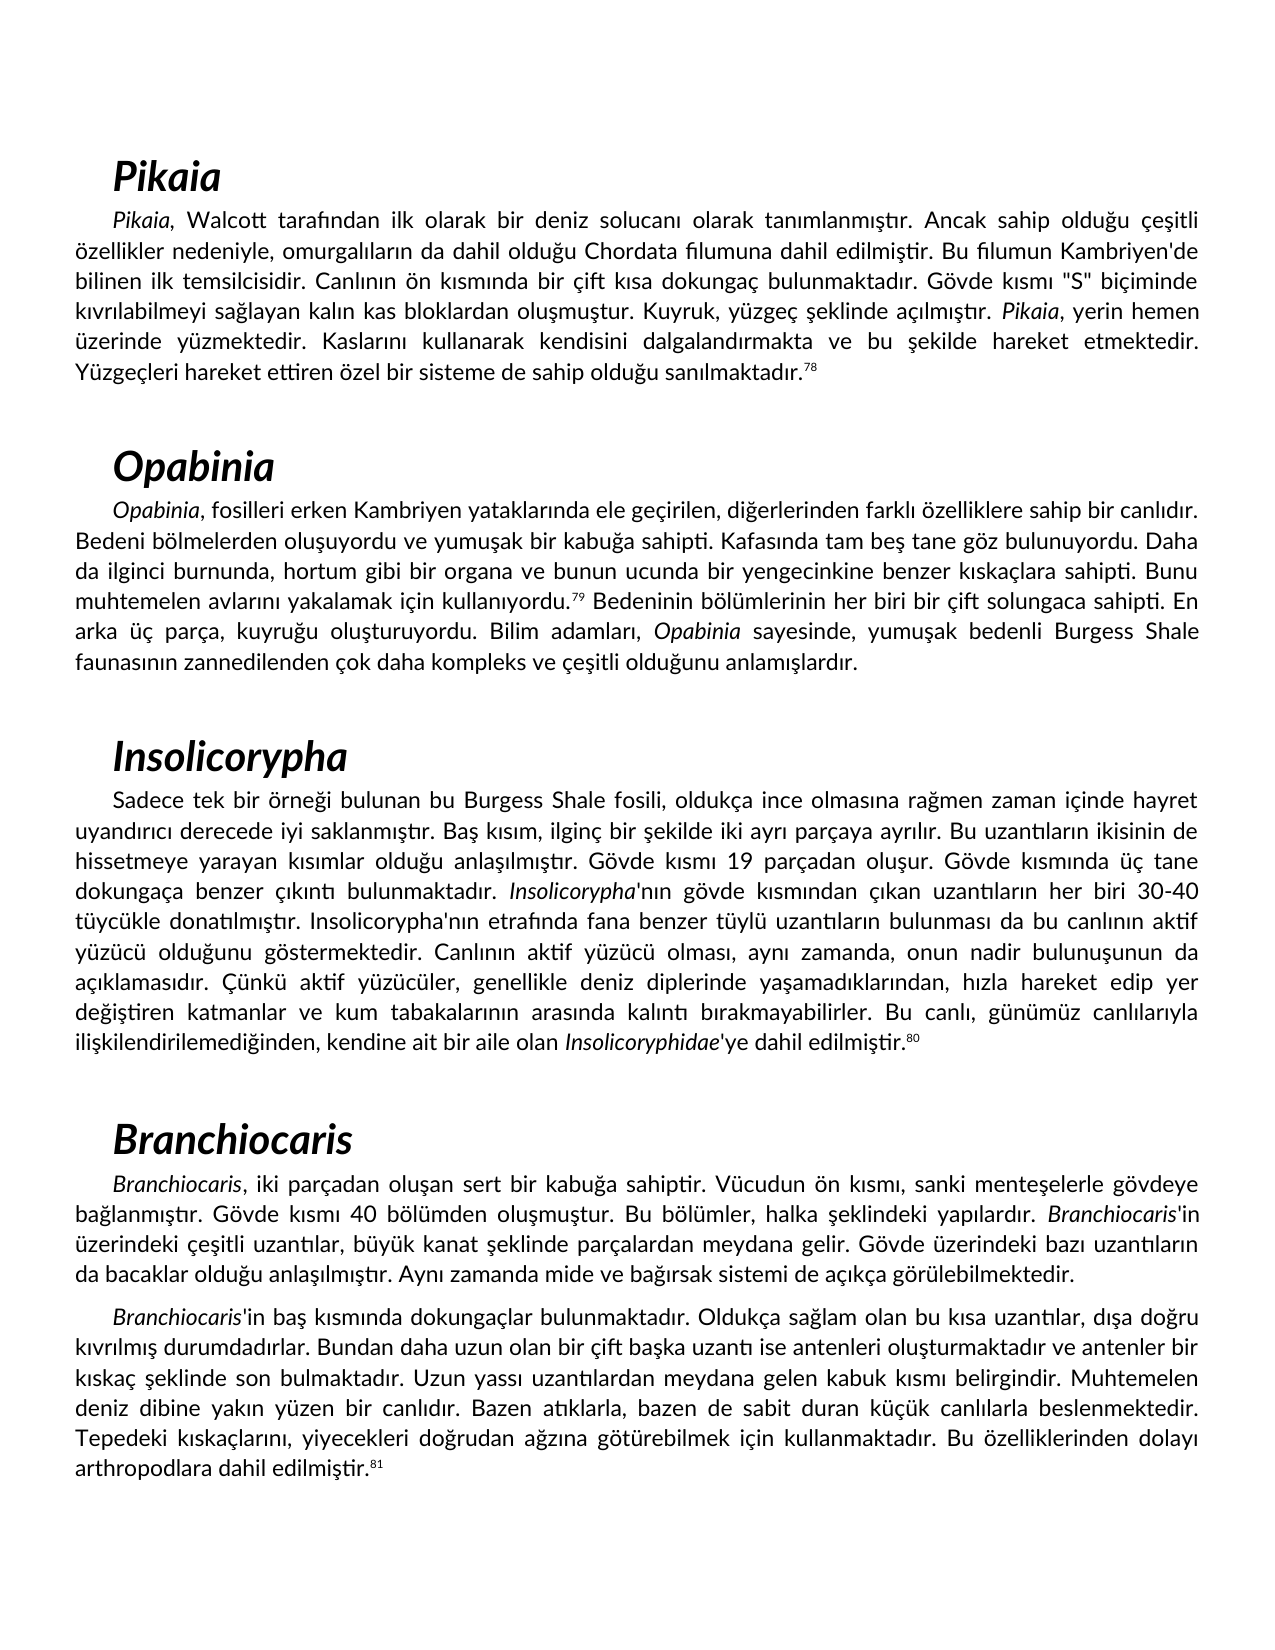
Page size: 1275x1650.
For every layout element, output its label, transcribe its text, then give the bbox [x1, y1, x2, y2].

text Branchiocaris, iki parçadan oluşan sert bir kabuğa sahiptir. Vücudun ön kısmı, sanki menteşelerle gövdeye bağlanmıştır. Gövde kısmı 40 bölümden oluşmuştur. Bu bölümler, halka şeklindeki yapılardır. Branchiocaris'in üzerindeki çeşitli uzantılar, büyük kanat şeklinde parçalardan meydana gelir. Gövde üzerindeki bazı uzantıların da bacaklar olduğu anlaşılmıştır. Aynı zamanda mide ve bağırsak sistemi de açıkça görülebilmektedir. [75, 1169, 1200, 1288]
subtitle Branchiocaris [112, 1113, 1200, 1163]
subtitle Opabinia [112, 440, 1200, 490]
text Pikaia, Walcott tarafından ilk olarak bir deniz solucanı olarak tanımlanmıştır. Ancak sahip olduğu çeşitli özellikler nedeniyle, omurgalıların da dahil olduğu Chordata filumuna dahil edilmiştir. Bu filumun Kambriyen'de bilinen ilk temsilcisidir. Canlının ön kısmında bir çift kısa dokungaç bulunmaktadır. Gövde kısmı "S" biçiminde kıvrılabilmeyi sağlayan kalın kas bloklardan oluşmuştur. Kuyruk, yüzgeç şeklinde açılmıştır. Pikaia, yerin hemen üzerinde yüzmektedir. Kaslarını kullanarak kendisini dalgalandırmakta ve bu şekilde hareket etmektedir. Yüzgeçleri hareket ettiren özel bir sisteme de sahip olduğu sanılmaktadır.78 [75, 206, 1200, 385]
text Branchiocaris'in baş kısmında dokungaçlar bulunmaktadır. Oldukça sağlam olan bu kısa uzantılar, dışa doğru kıvrılmış durumdadırlar. Bundan daha uzun olan bir çift başka uzantı ise antenleri oluşturmaktadır ve antenler bir kıskaç şeklinde son bulmaktadır. Uzun yassı uzantılardan meydana gelen kabuk kısmı belirgindir. Muhtemelen deniz dibine yakın yüzen bir canlıdır. Bazen atıklarla, bazen de sabit duran küçük canlılarla beslenmektedir. Tepedeki kıskaçlarını, yiyecekleri doğrudan ağzına götürebilmek için kullanmaktadır. Bu özelliklerinden dolayı arthropodlara dahil edilmiştir.81 [75, 1303, 1200, 1481]
subtitle Insolicorypha [112, 730, 1200, 780]
text Sadece tek bir örneği bulunan bu Burgess Shale fosili, oldukça ince olmasına rağmen zaman içinde hayret uyandırıcı derecede iyi saklanmıştır. Baş kısım, ilginç bir şekilde iki ayrı parçaya ayrılır. Bu uzantıların ikisinin de hissetmeye yarayan kısımlar olduğu anlaşılmıştır. Gövde kısmı 19 parçadan oluşur. Gövde kısmında üç tane dokungaça benzer çıkıntı bulunmaktadır. Insolicorypha'nın gövde kısmından çıkan uzantıların her biri 30-40 tüycükle donatılmıştır. Insolicorypha'nın etrafında fana benzer tüylü uzantıların bulunması da bu canlının aktif yüzücü olduğunu göstermektedir. Canlının aktif yüzücü olması, aynı zamanda, onun nadir bulunuşunun da açıklamasıdır. Çünkü aktif yüzücüler, genellikle deniz diplerinde yaşamadıklarından, hızla hareket edip yer değiştiren katmanlar ve kum tabakalarının arasında kalıntı bırakmayabilirler. Bu canlı, günümüz canlılarıyla ilişkilendirilemediğinden, kendine ait bir aile olan Insolicoryphidae'ye dahil edilmiştir.80 [75, 786, 1200, 1055]
text Opabinia, fosilleri erken Kambriyen yataklarında ele geçirilen, diğerlerinden farklı özelliklere sahip bir canlıdır. Bedeni bölmelerden oluşuyordu ve yumuşak bir kabuğa sahipti. Kafasında tam beş tane göz bulunuyordu. Daha da ilginci burnunda, hortum gibi bir organa ve bunun ucunda bir yengecinkine benzer kıskaçlara sahipti. Bunu muhtemelen avlarını yakalamak için kullanıyordu.79 Bedeninin bölümlerinin her biri bir çift solungaca sahipti. En arka üç parça, kuyruğu oluşturuyordu. Bilim adamları, Opabinia sayesinde, yumuşak bedenli Burgess Shale faunasının zannedilenden çok daha kompleks ve çeşitli olduğunu anlamışlardır. [75, 496, 1200, 675]
subtitle Pikaia [112, 150, 1200, 200]
